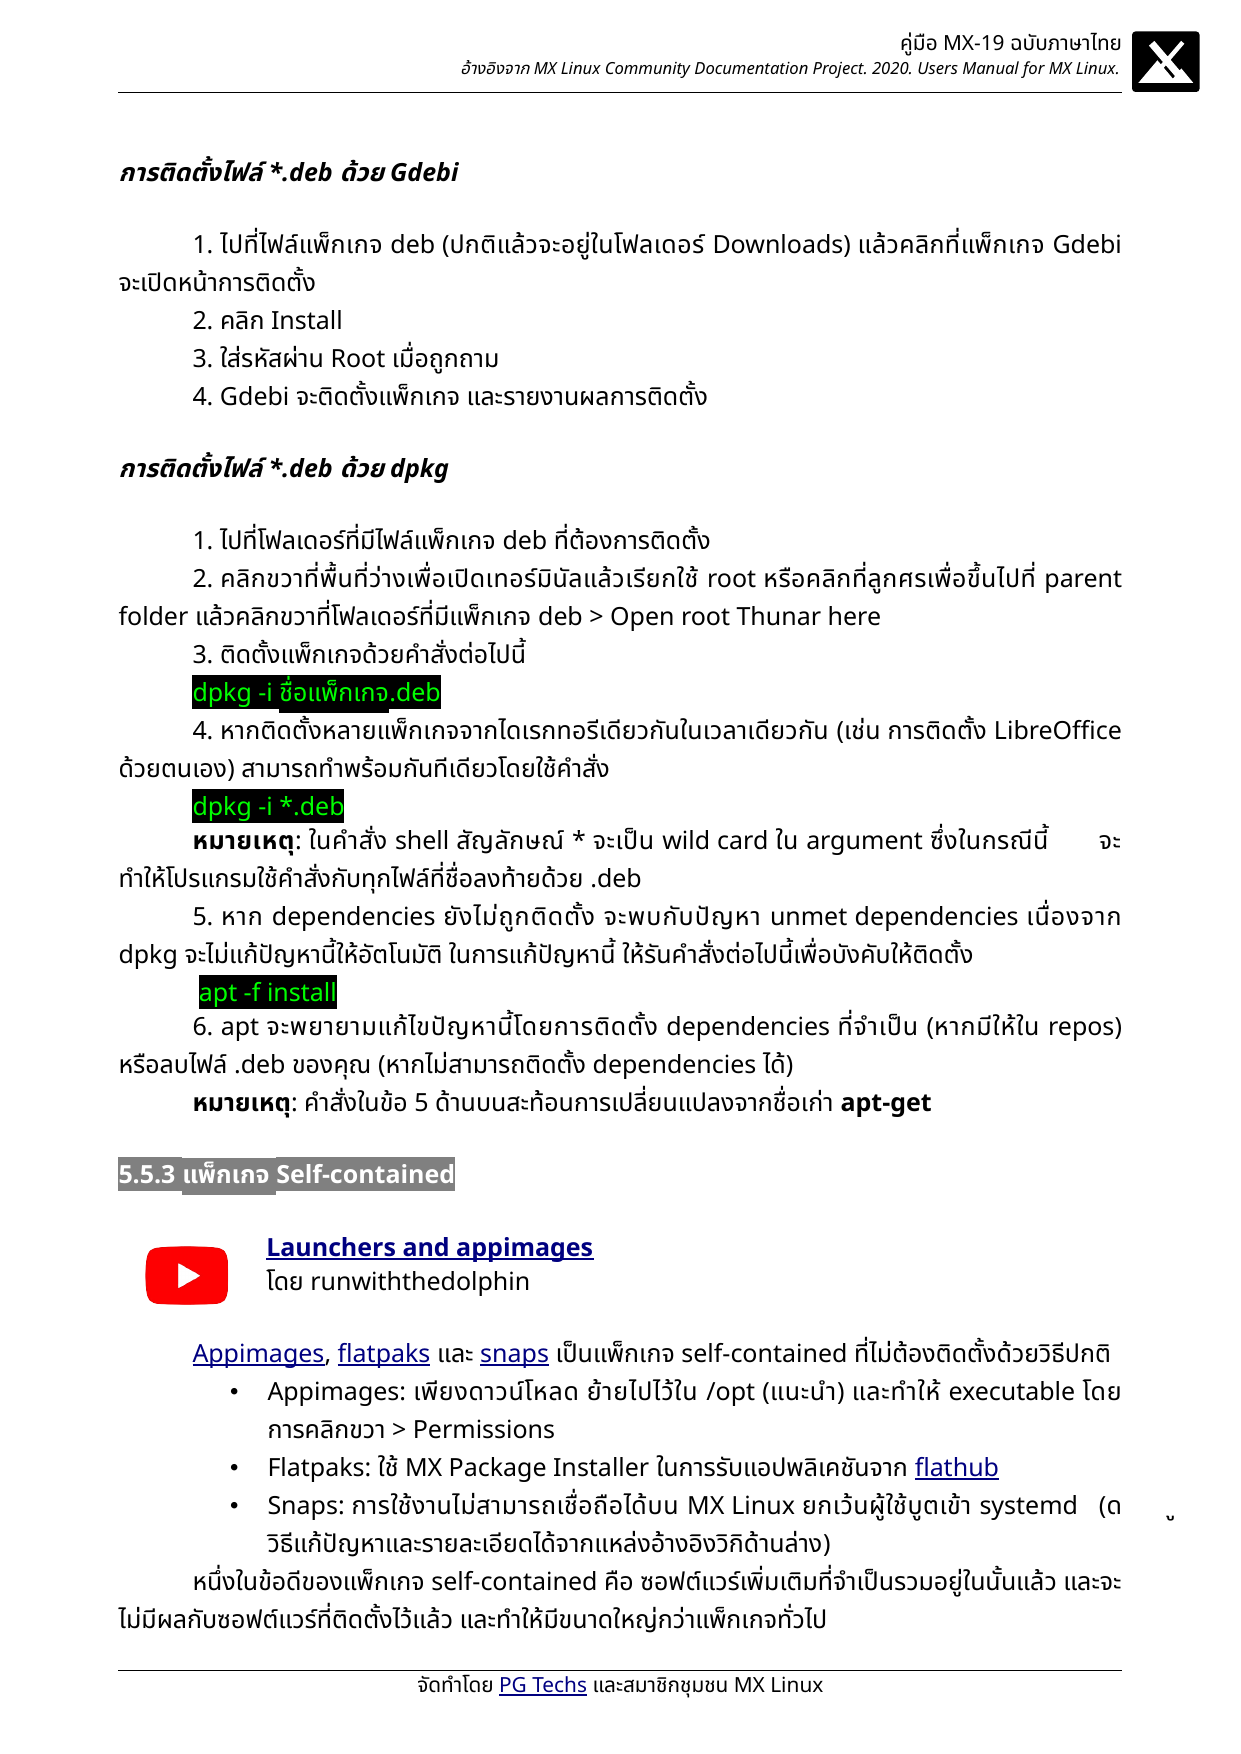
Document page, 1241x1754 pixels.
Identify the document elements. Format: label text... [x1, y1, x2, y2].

text 3. ใส่รหัสผ่าน Root เมื่อถูกถาม [118, 341, 1122, 378]
text 4. หากติดตั้งหลายแพ็กเกจจากไดเรกทอรีเดียวกันในเวลาเดียวกัน (เช่น การติดตั้ง LibreOffice ด้วยตนเอง) สามารถทำพร้อมกันทีเดียวโดยใช้คำสั่ง [118, 713, 1122, 789]
text หมายเหตุ: คำสั่งในข้อ 5 ด้านบนสะท้อนการเปลี่ยนแปลงจากชื่อเก่า apt-get [118, 1085, 1122, 1123]
text 6. apt จะพยายามแก้ไขปัญหานี้โดยการติดตั้ง dependencies ที่จำเป็น (หากมีให้ใน repos) หรือลบไฟล์ .deb ของคุณ (หากไม่สามารถติดตั้ง dependencies ได้) [118, 1009, 1122, 1085]
picture [145, 1246, 229, 1305]
text หมายเหตุ: ในคำสั่ง shell สัญลักษณ์ * จะเป็น wild card ใน argument ซึ่งในกรณีนี้ จะทำให้โปรแกรมใช้คำสั่งกับทุกไฟล์ที่ชื่อลงท้ายด้วย .deb [118, 823, 1122, 899]
text 1. ไปที่โฟลเดอร์ที่มีไฟล์แพ็กเกจ deb ที่ต้องการติดตั้ง [118, 523, 1122, 561]
list Appimages: เพียงดาวน์โหลด ย้ายไปไว้ใน /opt (แนะนำ) และทำให้ executable โดยการคลิกขวา > Permissions [230, 1373, 1122, 1449]
text 2. คลิก Install [118, 302, 1122, 341]
text Launchers and appimages [118, 1229, 1122, 1263]
text 3. ติดตั้งแพ็กเกจด้วยคำสั่งต่อไปนี้ [118, 637, 1122, 675]
text โดย runwiththedolphin [229, 1263, 1122, 1301]
text 5. หาก dependencies ยังไม่ถูกติดตั้ง จะพบกับปัญหา unmet dependencies เนื่องจาก dpkg จะไม่แก้ปัญหานี้ให้อัตโนมัติ ในการแก้ปัญหานี้ ให้รันคำสั่งต่อไปนี้เพื่อบังคับให้ติดตั้ง [118, 899, 1122, 975]
list Flatpaks: ใช้ MX Package Installer ในการรับแอปพลิเคชันจาก flathub [230, 1449, 1122, 1487]
list Snaps: การใช้งานไม่สามารถเชื่อถือได้บน MX Linux ยกเว้นผู้ใช้บูตเข้า systemd (ดูวิธีแก้ปัญหาและรายละเอียดได้จากแหล่งอ้างอิงวิกิด้านล่าง) [230, 1487, 1122, 1563]
text dpkg -i ชื่อแพ็กเกจ.deb [118, 675, 1122, 713]
text 2. คลิกขวาที่พื้นที่ว่างเพื่อเปิดเทอร์มินัลแล้วเรียกใช้ root หรือคลิกที่ลูกศรเพื่อขึ้นไปที่ parent folder แล้วคลิกขวาที่โฟลเดอร์ที่มีแพ็กเกจ deb > Open root Thunar here [118, 561, 1122, 637]
text apt -f install [118, 975, 1122, 1009]
text 1. ไปที่ไฟล์แพ็กเกจ deb (ปกติแล้วจะอยู่ในโฟลเดอร์ Downloads) แล้วคลิกที่แพ็กเกจ Gdebi จะเปิดหน้าการติดตั้ง [118, 227, 1122, 302]
text การติดตั้งไฟล์ *.deb ด้วย dpkg [118, 451, 1122, 489]
text [118, 1263, 145, 1301]
text Appimages, flatpaks และ snaps เป็นแพ็กเกจ self-contained ที่ไม่ต้องติดตั้งด้วยวิธีปกติ [118, 1335, 1122, 1373]
text การติดตั้งไฟล์ *.deb ด้วย Gdebi [118, 154, 1122, 193]
text dpkg -i *.deb [118, 789, 1122, 823]
text 4. Gdebi จะติดตั้งแพ็กเกจ และรายงานผลการติดตั้ง [118, 378, 1122, 417]
text หนึ่งในข้อดีของแพ็กเกจ self-contained คือ ซอฟต์แวร์เพิ่มเติมที่จำเป็นรวมอยู่ในนั้นแล้ว และจะไม่มีผลกับซอฟต์แวร์ที่ติดตั้งไว้แล้ว และทำให้มีขนาดใหญ่กว่าแพ็กเกจทั่วไป [118, 1563, 1122, 1639]
text 5.5.3 แพ็กเกจ Self-contained [118, 1157, 1122, 1195]
